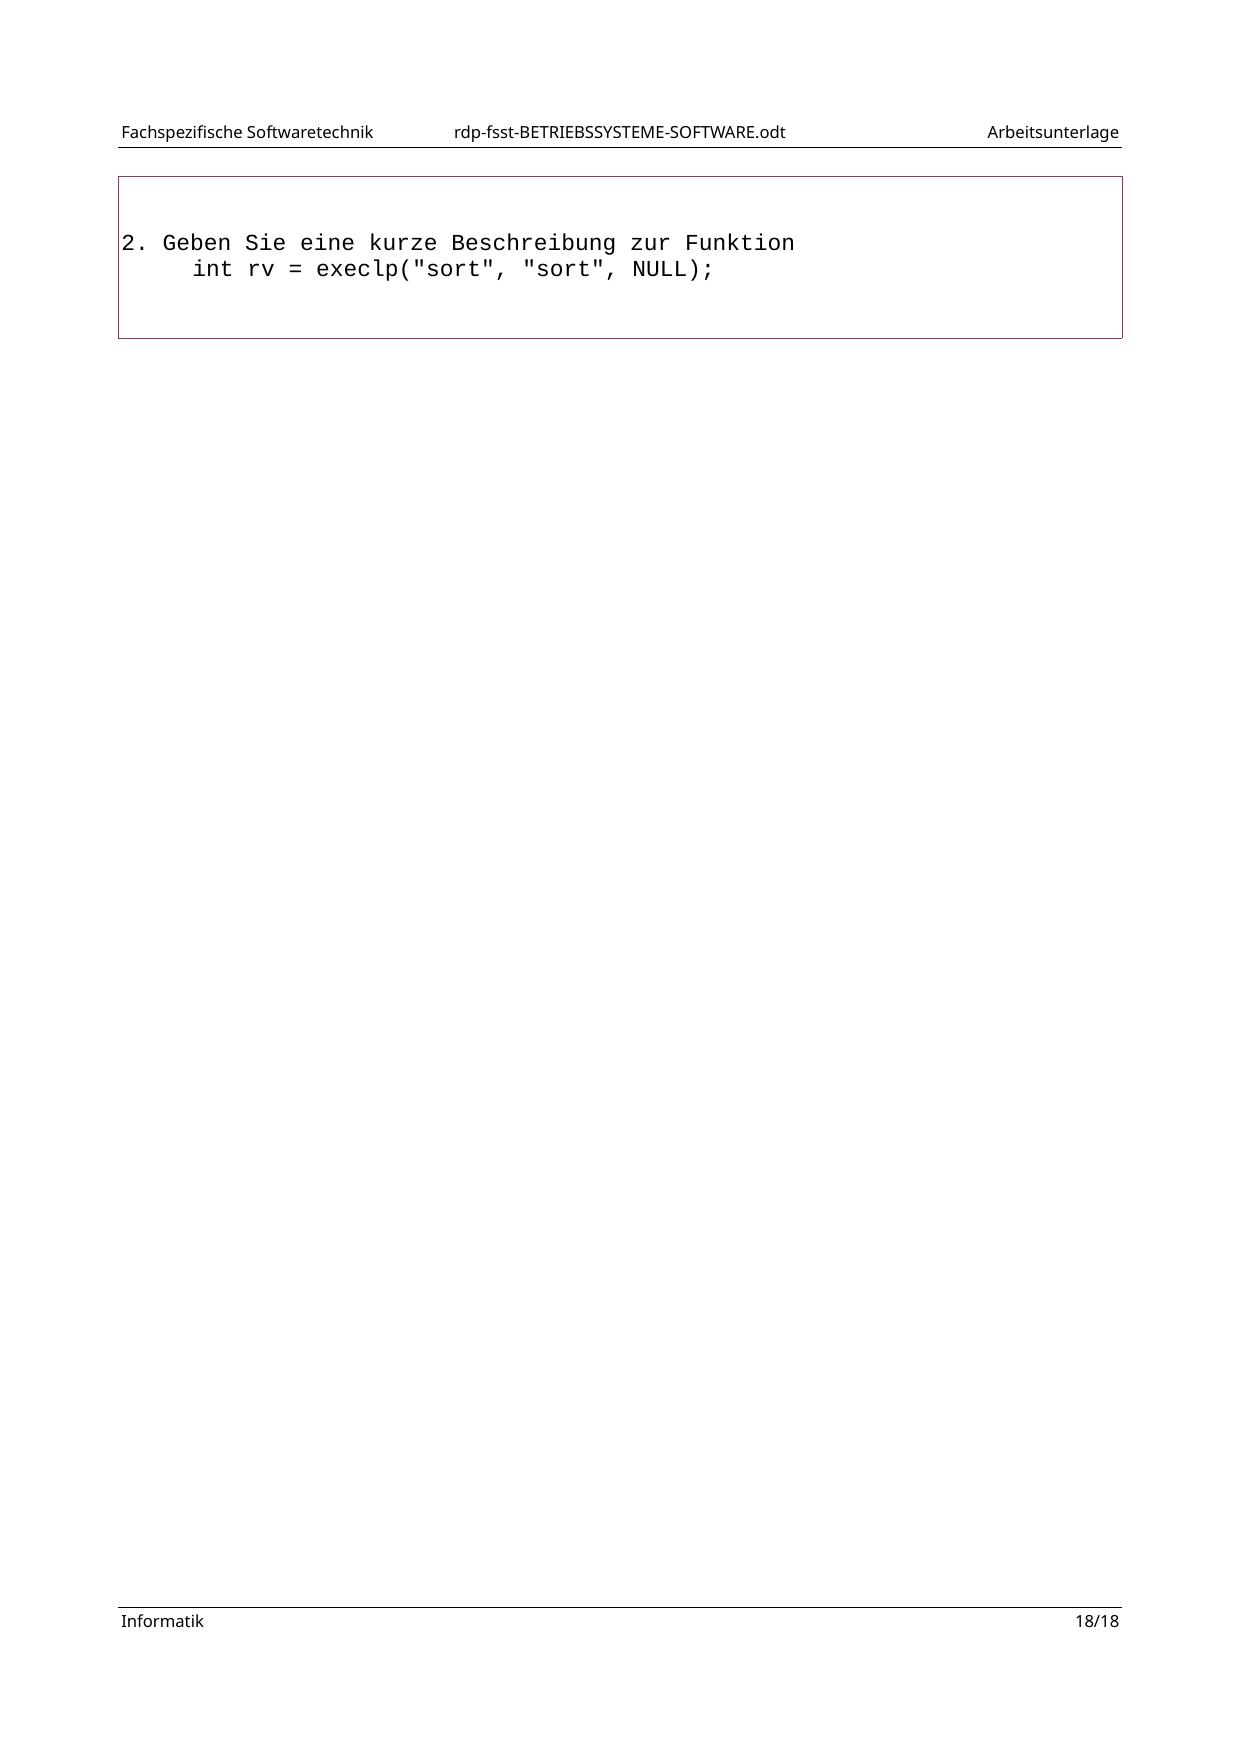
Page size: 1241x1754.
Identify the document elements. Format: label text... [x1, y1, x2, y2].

text int rv = execlp("sort", "sort", NULL); [119, 254, 1122, 280]
text 2. Geben Sie eine kurze Beschreibung zur Funktion [119, 228, 1122, 254]
